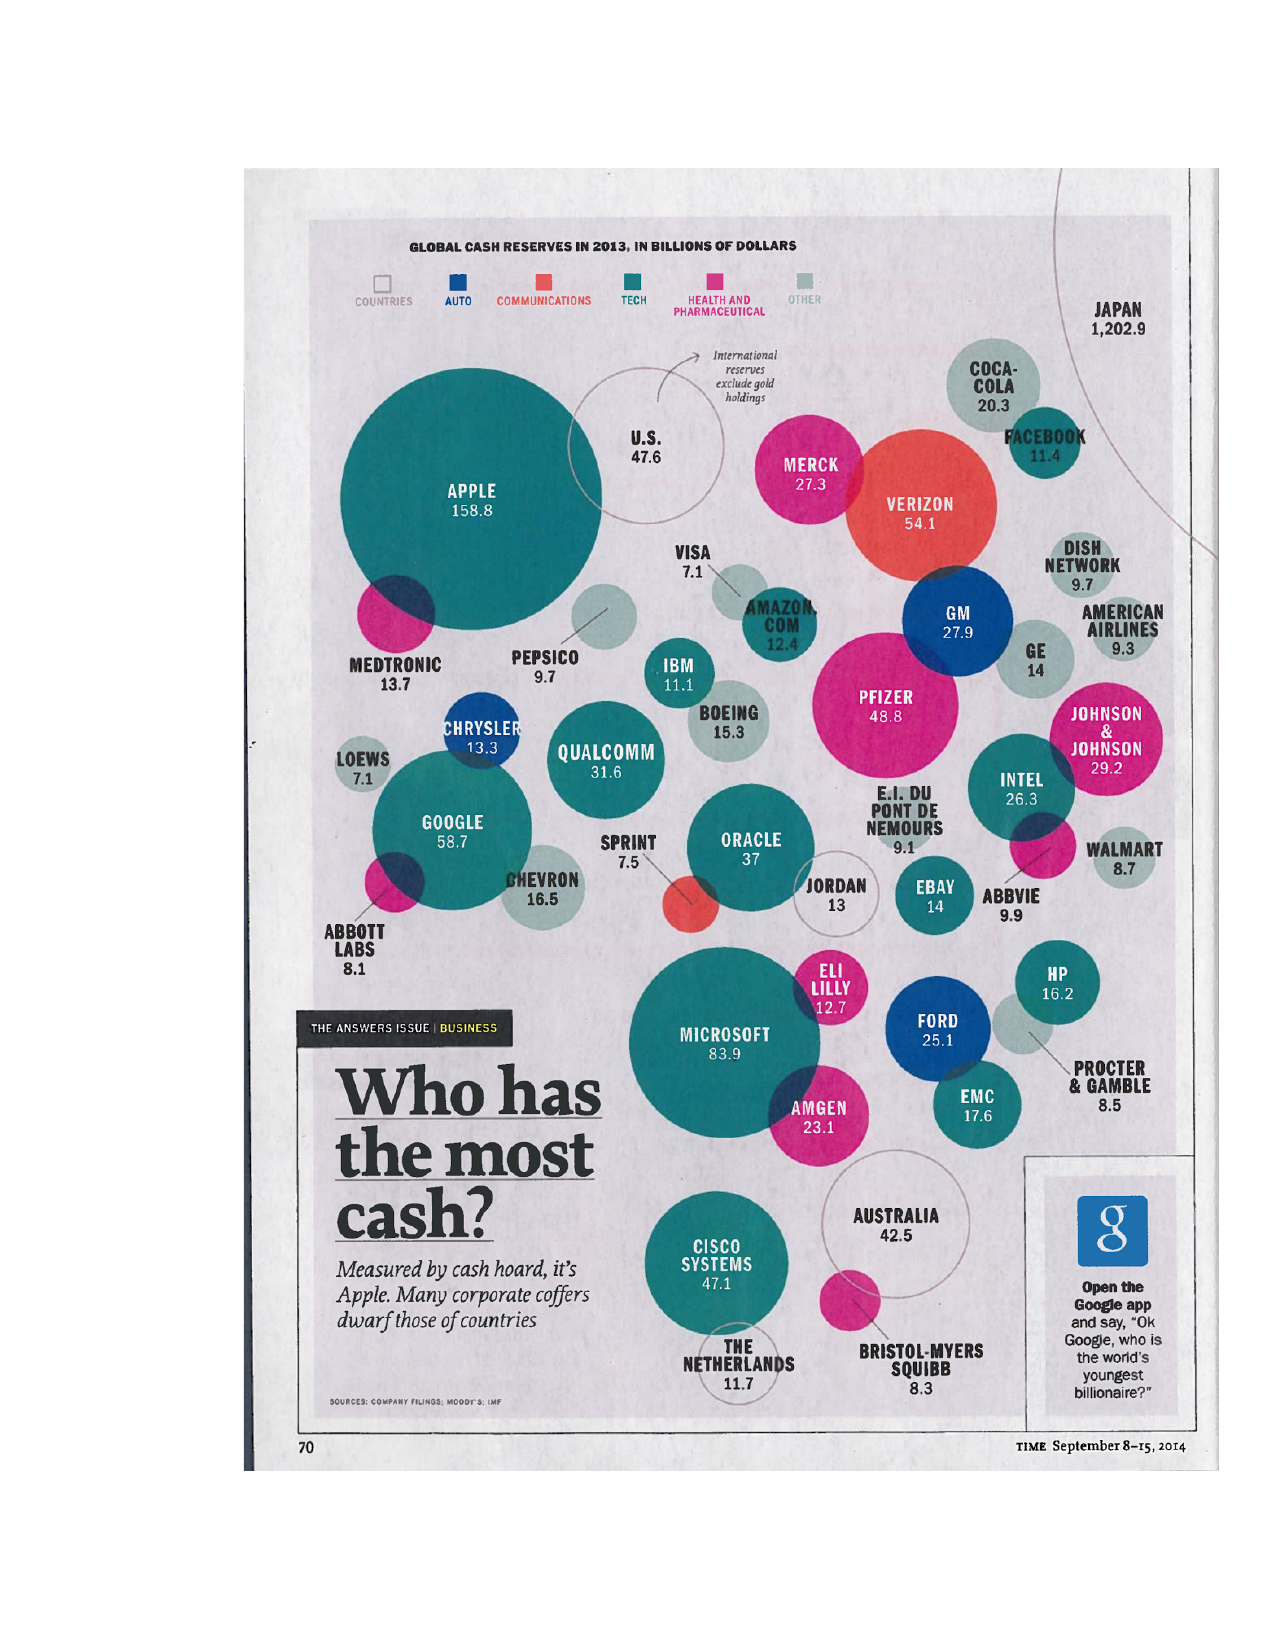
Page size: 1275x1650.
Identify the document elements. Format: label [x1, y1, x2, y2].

picture [243, 168, 1219, 1471]
